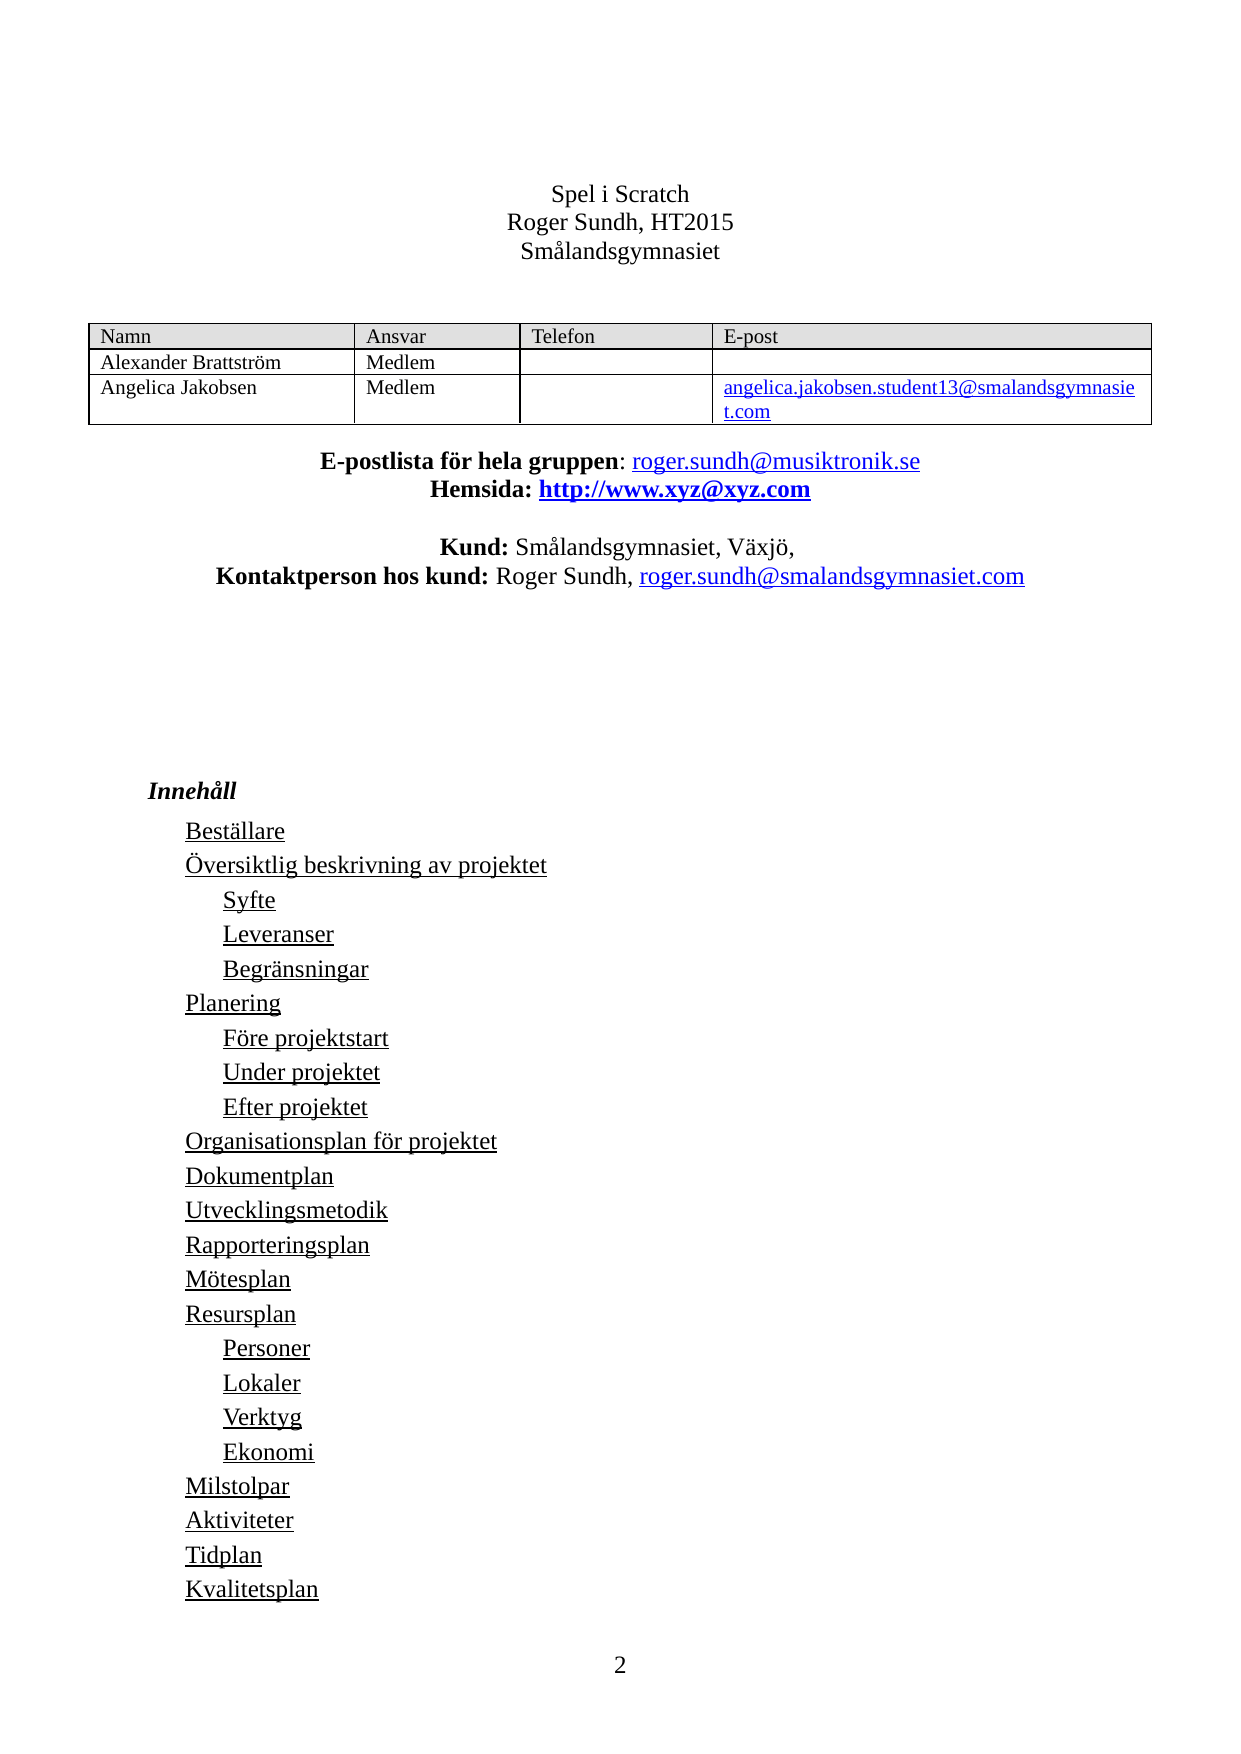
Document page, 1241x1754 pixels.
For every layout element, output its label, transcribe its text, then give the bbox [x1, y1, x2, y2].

text Verktyg [223, 1402, 1092, 1431]
text Under projektet [223, 1057, 1092, 1086]
text Översiktlig beskrivning av projektet [185, 851, 1092, 879]
table_cell Medlem [355, 375, 519, 423]
text Efter projektet [223, 1092, 1092, 1121]
table_cell angelica.jakobsen.student13@smalandsgymnasiet.com [713, 375, 1151, 423]
text Spel i Scratch [148, 179, 1092, 207]
text Begränsningar [223, 954, 1092, 983]
text Innehåll [148, 776, 1092, 805]
table_cell [521, 375, 712, 423]
text Kund: Smålandsgymnasiet, Växjö, Kontaktperson hos kund: Roger Sundh, roger.sundh@smalandsgymnasiet.com [148, 532, 1092, 589]
text Leveranser [223, 919, 1092, 948]
text Resursplan [185, 1299, 1092, 1327]
text Milstolpar [185, 1471, 1092, 1500]
table_cell [713, 350, 1151, 374]
text Ekonomi [223, 1437, 1092, 1465]
table_cell [521, 350, 712, 374]
text Före projektstart [223, 1023, 1092, 1052]
text Planering [185, 988, 1092, 1017]
text Utvecklingsmetodik [185, 1195, 1092, 1224]
text Tidplan [185, 1540, 1092, 1569]
text Syfte [223, 885, 1092, 914]
text Organisationsplan för projektet [185, 1126, 1092, 1155]
text Dokumentplan [185, 1161, 1092, 1189]
table_header Ansvar [355, 324, 519, 348]
text Beställare [185, 816, 1092, 845]
table_header Namn [90, 324, 354, 348]
text Mötesplan [185, 1264, 1092, 1293]
table_cell Alexander Brattström [90, 350, 354, 374]
text Kvalitetsplan [185, 1574, 1092, 1603]
text Roger Sundh, HT2015 Smålandsgymnasiet [148, 207, 1092, 265]
table_cell Angelica Jakobsen [90, 375, 354, 423]
table_header Telefon [521, 324, 712, 348]
text Rapporteringsplan [185, 1230, 1092, 1258]
text Personer [223, 1333, 1092, 1362]
text Aktiviteter [185, 1506, 1092, 1534]
table_cell Medlem [355, 350, 519, 374]
table_header E-post [713, 324, 1151, 348]
text E-postlista för hela gruppen: roger.sundh@musiktronik.se Hemsida: http://www.xyz@xyz.com [148, 446, 1092, 503]
text Lokaler [223, 1368, 1092, 1396]
